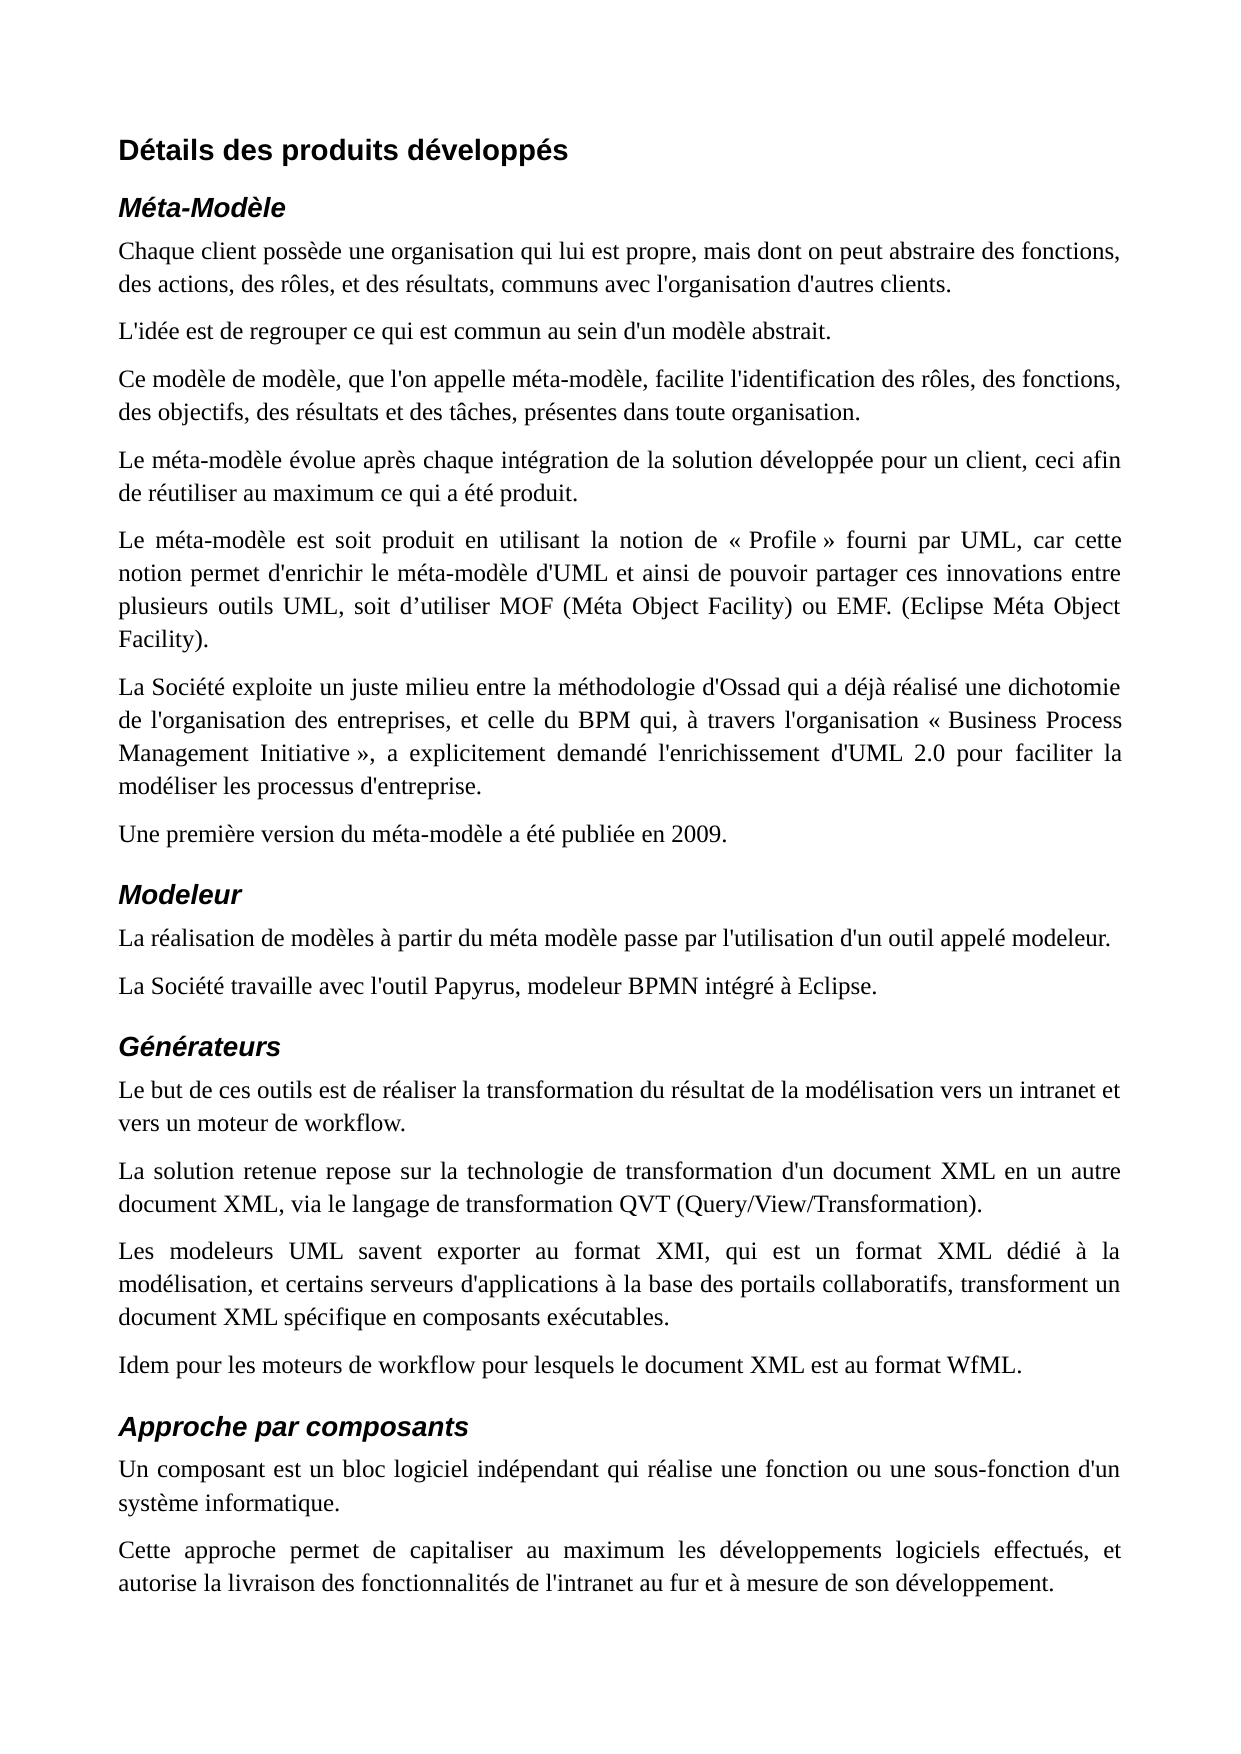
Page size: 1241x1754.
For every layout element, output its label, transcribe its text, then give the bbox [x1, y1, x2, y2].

text Les modeleurs UML savent exporter au format XMI, qui est un format XML dédié à la modélisation, et certains serveurs d'applications à la base des portails collaboratifs, transforment un document XML spécifique en composants exécutables. [118, 1236, 1122, 1331]
subtitle Générateurs [118, 1031, 1122, 1063]
text Cette approche permet de capitaliser au maximum les développements logiciels effectués, et autorise la livraison des fonctionnalités de l'intranet au fur et à mesure de son développement. [118, 1535, 1122, 1597]
text L'idée est de regrouper ce qui est commun au sein d'un modèle abstrait. [118, 316, 1122, 345]
subtitle Approche par composants [118, 1410, 1122, 1442]
text La réalisation de modèles à partir du méta modèle passe par l'utilisation d'un outil appelé modeleur. [118, 923, 1122, 952]
text Idem pour les moteurs de workflow pour lesquels le document XML est au format WfML. [118, 1350, 1122, 1379]
text Chaque client possède une organisation qui lui est propre, mais dont on peut abstraire des fonctions, des actions, des rôles, et des résultats, communs avec l'organisation d'autres clients. [118, 236, 1122, 298]
text Une première version du méta-modèle a été publiée en 2009. [118, 819, 1122, 847]
text La Société exploite un juste milieu entre la méthodologie d'Ossad qui a déjà réalisé une dichotomie de l'organisation des entreprises, et celle du BPM qui, à travers l'organisation « Business Process Management Initiative », a explicitement demandé l'enrichissement d'UML 2.0 pour faciliter la modéliser les processus d'entreprise. [118, 672, 1122, 800]
text Ce modèle de modèle, que l'on appelle méta-modèle, facilite l'identification des rôles, des fonctions, des objectifs, des résultats et des tâches, présentes dans toute organisation. [118, 364, 1122, 426]
subtitle Détails des produits développés [118, 133, 1122, 166]
text La Société travaille avec l'outil Papyrus, modeleur BPMN intégré à Eclipse. [118, 971, 1122, 999]
text La solution retenue repose sur la technologie de transformation d'un document XML en un autre document XML, via le langage de transformation QVT (Query/View/Transformation). [118, 1156, 1122, 1218]
text Le méta-modèle évolue après chaque intégration de la solution développée pour un client, ceci afin de réutiliser au maximum ce qui a été produit. [118, 445, 1122, 506]
subtitle Méta-Modèle [118, 191, 1122, 223]
text Le méta-modèle est soit produit en utilisant la notion de « Profile » fourni par UML, car cette notion permet d'enrichir le méta-modèle d'UML et ainsi de pouvoir partager ces innovations entre plusieurs outils UML, soit d’utiliser MOF (Méta Object Facility) ou EMF. (Eclipse Méta Object Facility). [118, 525, 1122, 653]
text Le but de ces outils est de réaliser la transformation du résultat de la modélisation vers un intranet et vers un moteur de workflow. [118, 1075, 1122, 1137]
text Un composant est un bloc logiciel indépendant qui réalise une fonction ou une sous-fonction d'un système informatique. [118, 1454, 1122, 1516]
subtitle Modeleur [118, 879, 1122, 911]
